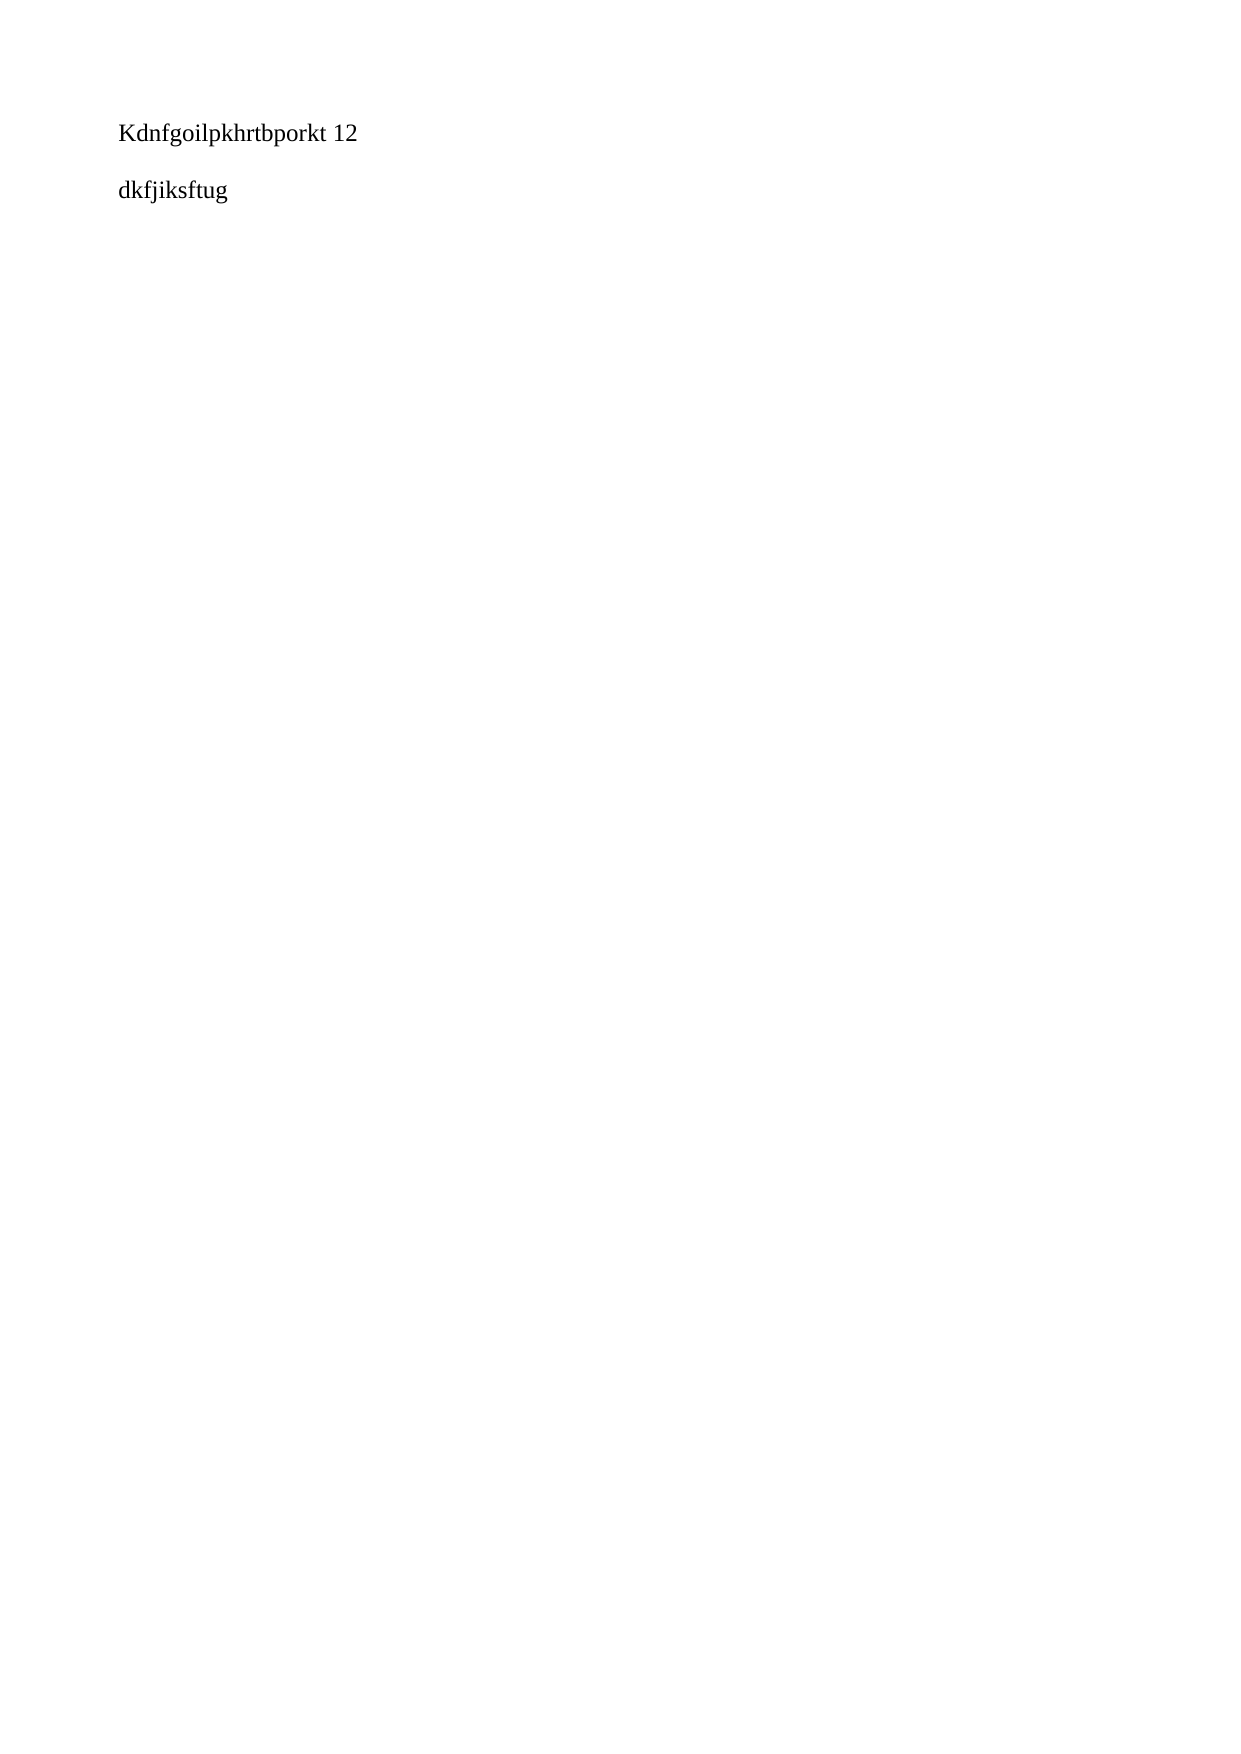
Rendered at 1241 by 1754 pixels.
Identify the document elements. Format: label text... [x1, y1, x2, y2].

text Kdnfgoilpkhrtbporkt 12 [118, 118, 1122, 147]
text dkfjiksftug [118, 176, 1122, 204]
